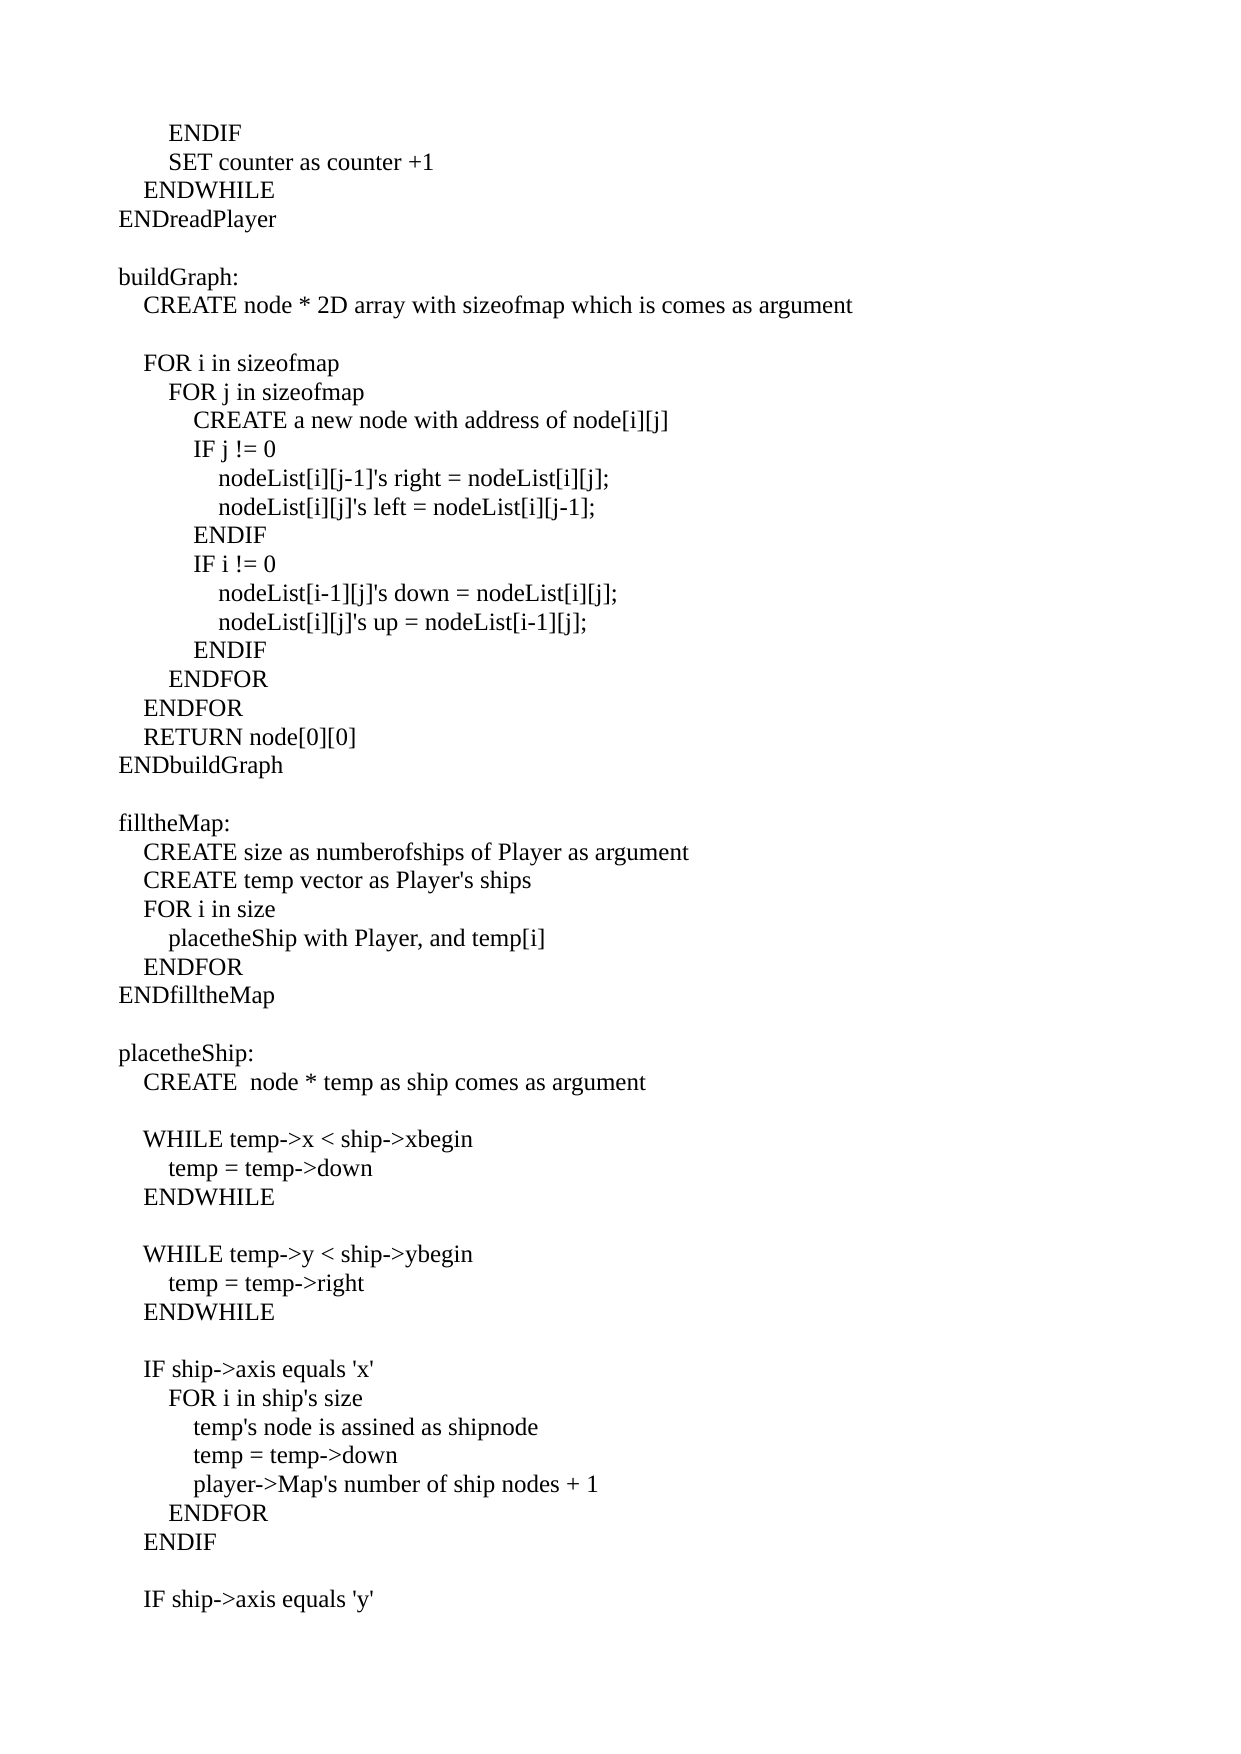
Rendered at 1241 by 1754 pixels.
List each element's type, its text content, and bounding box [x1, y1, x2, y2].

table_header ENDIF SET counter as counter +1 ENDWHILE ENDreadPlayer buildGraph: CREATE node * 2D array with sizeofmap which is comes as argument FOR i in sizeofmap FOR j in sizeofmap CREATE a new node with address of node[i][j] IF j != 0 nodeList[i][j-1]'s right = nodeList[i][j]; nodeList[i][j]'s left = nodeList[i][j-1]; ENDIF IF i != 0 nodeList[i-1][j]'s down = nodeList[i][j]; nodeList[i][j]'s up = nodeList[i-1][j]; ENDIF ENDFOR ENDFOR RETURN node[0][0] ENDbuildGraph filltheMap: CREATE size as numberofships of Player as argument CREATE temp vector as Player's ships FOR i in size placetheShip with Player, and temp[i] ENDFOR ENDfilltheMap placetheShip: CREATE node * temp as ship comes as argument WHILE temp->x < ship->xbegin temp = temp->down ENDWHILE WHILE temp->y < ship->ybegin temp = temp->right ENDWHILE IF ship->axis equals 'x' FOR i in ship's size temp's node is assined as shipnode temp = temp->down player->Map's number of ship nodes + 1 ENDFOR ENDIF IF ship->axis equals 'y' [118, 118, 1122, 1613]
